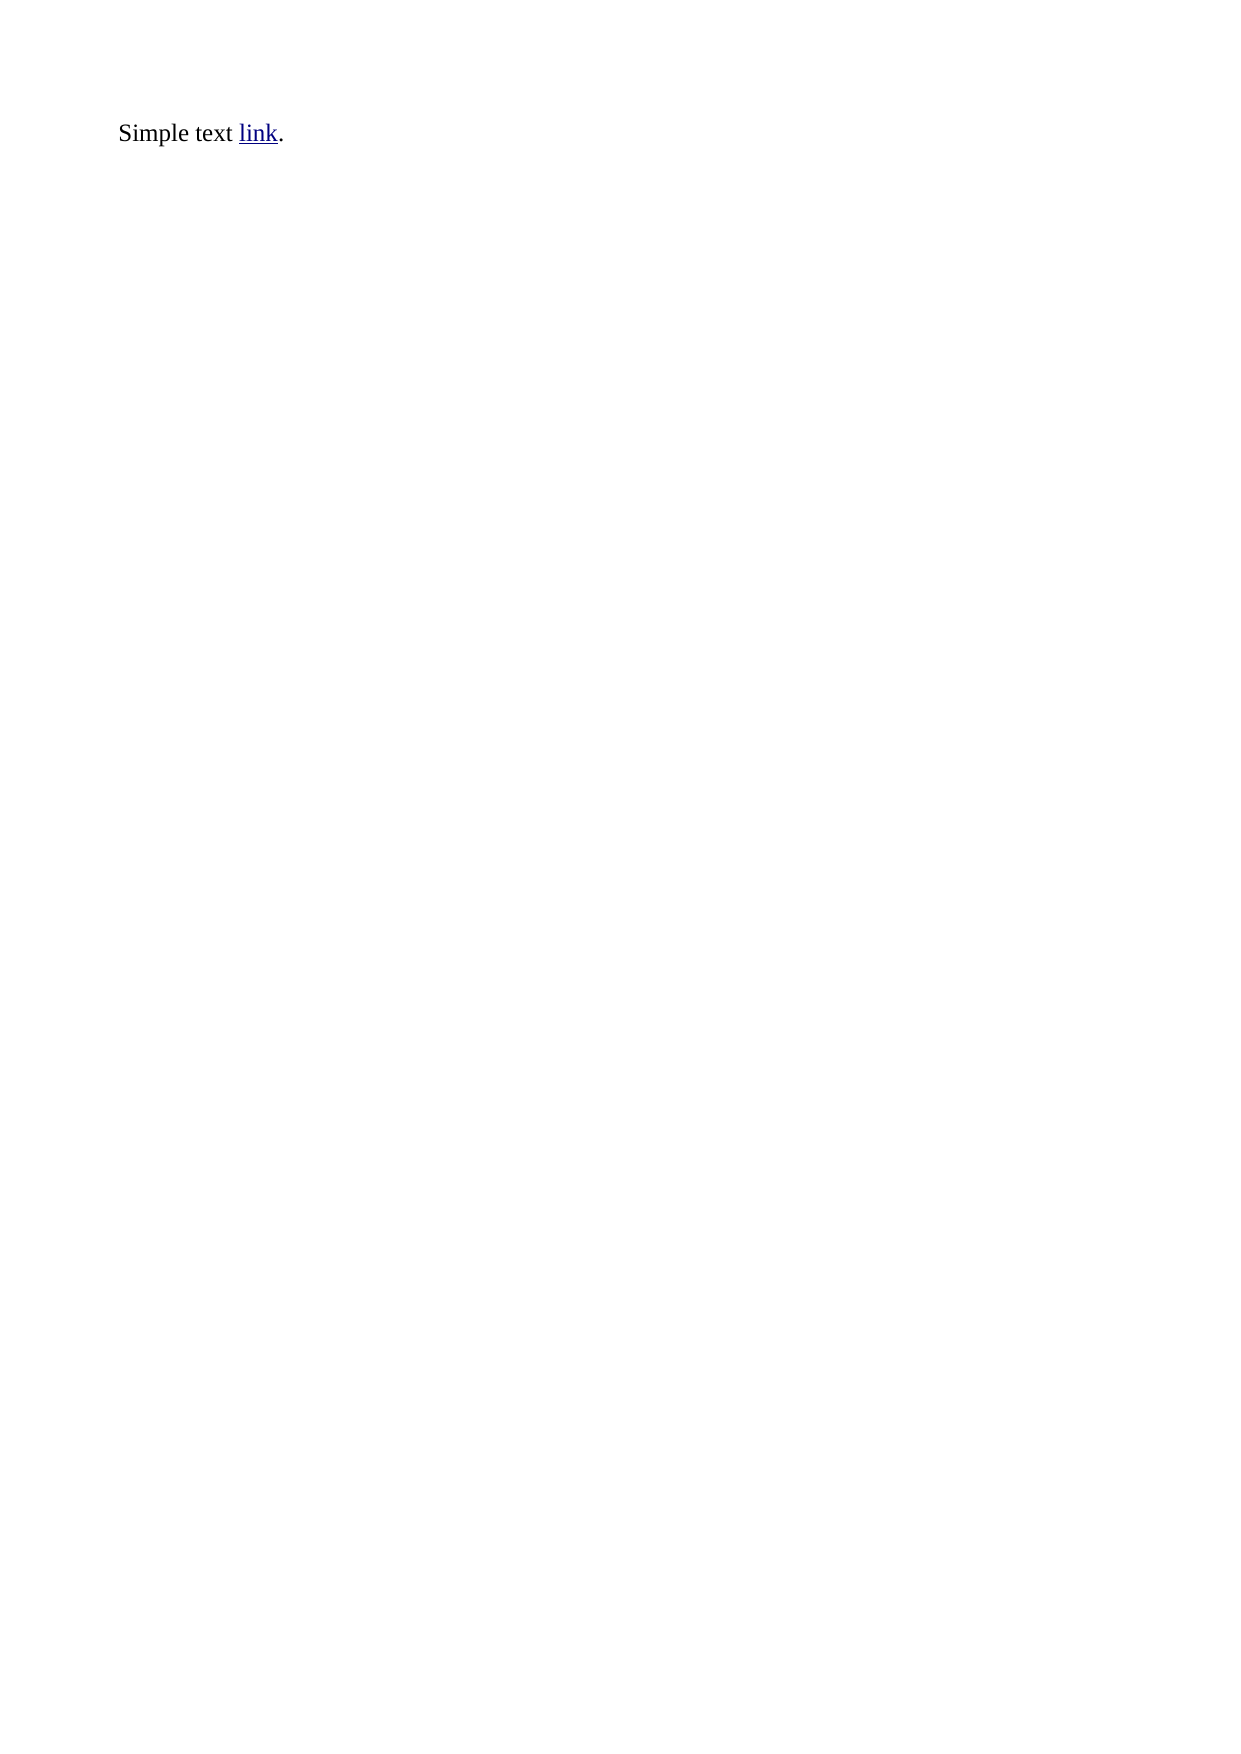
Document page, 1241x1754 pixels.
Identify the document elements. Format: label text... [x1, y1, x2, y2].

text Simple text link. [118, 118, 1122, 147]
